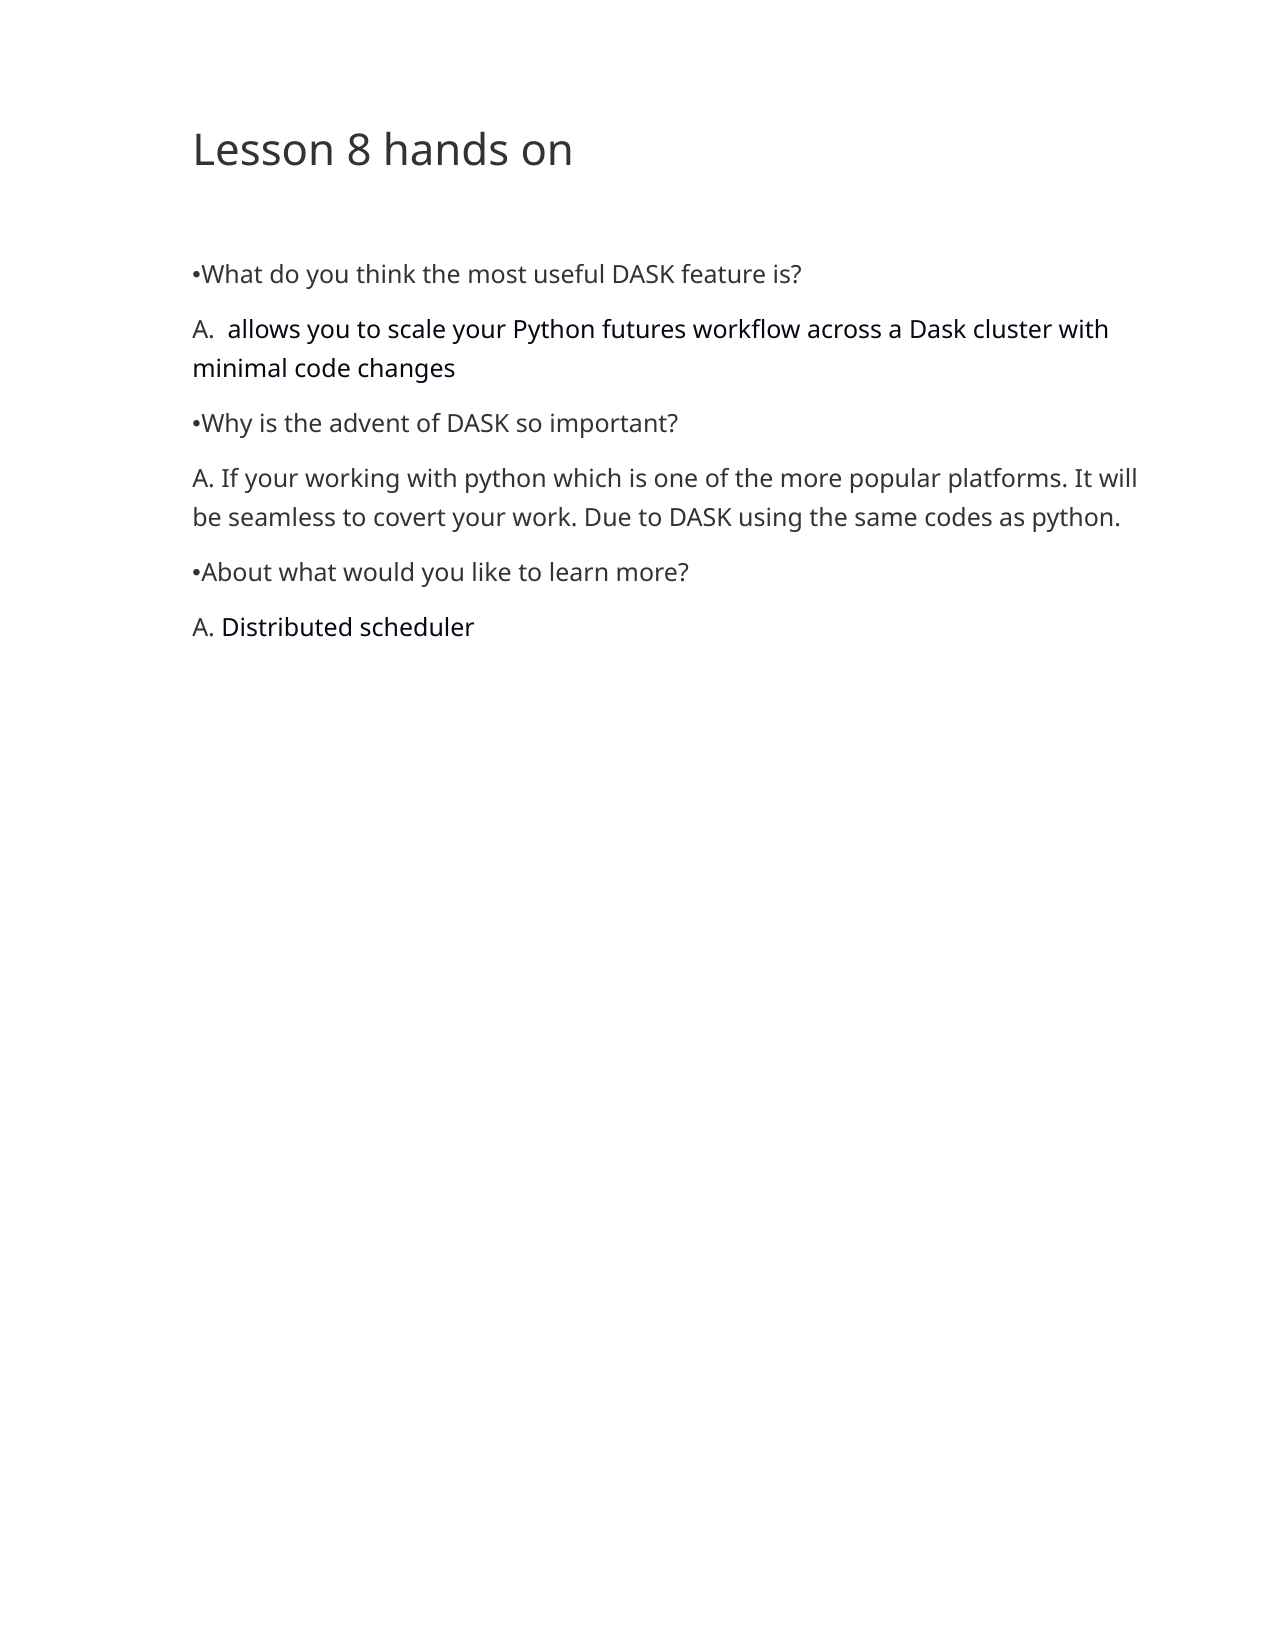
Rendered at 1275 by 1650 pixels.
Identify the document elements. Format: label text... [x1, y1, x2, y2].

list A. allows you to scale your Python futures workflow across a Dask cluster with minimal code changes [118, 312, 1157, 385]
list Why is the advent of DASK so important? [118, 406, 1157, 440]
list Lesson 8 hands on [118, 118, 1157, 178]
list About what would you like to learn more? [118, 554, 1157, 588]
list A. If your working with python which is one of the more popular platforms. It will be seamless to covert your work. Due to DASK using the same codes as python. [118, 461, 1157, 534]
list A. Distributed scheduler [118, 609, 1157, 643]
list What do you think the most useful DASK feature is? [118, 257, 1157, 291]
